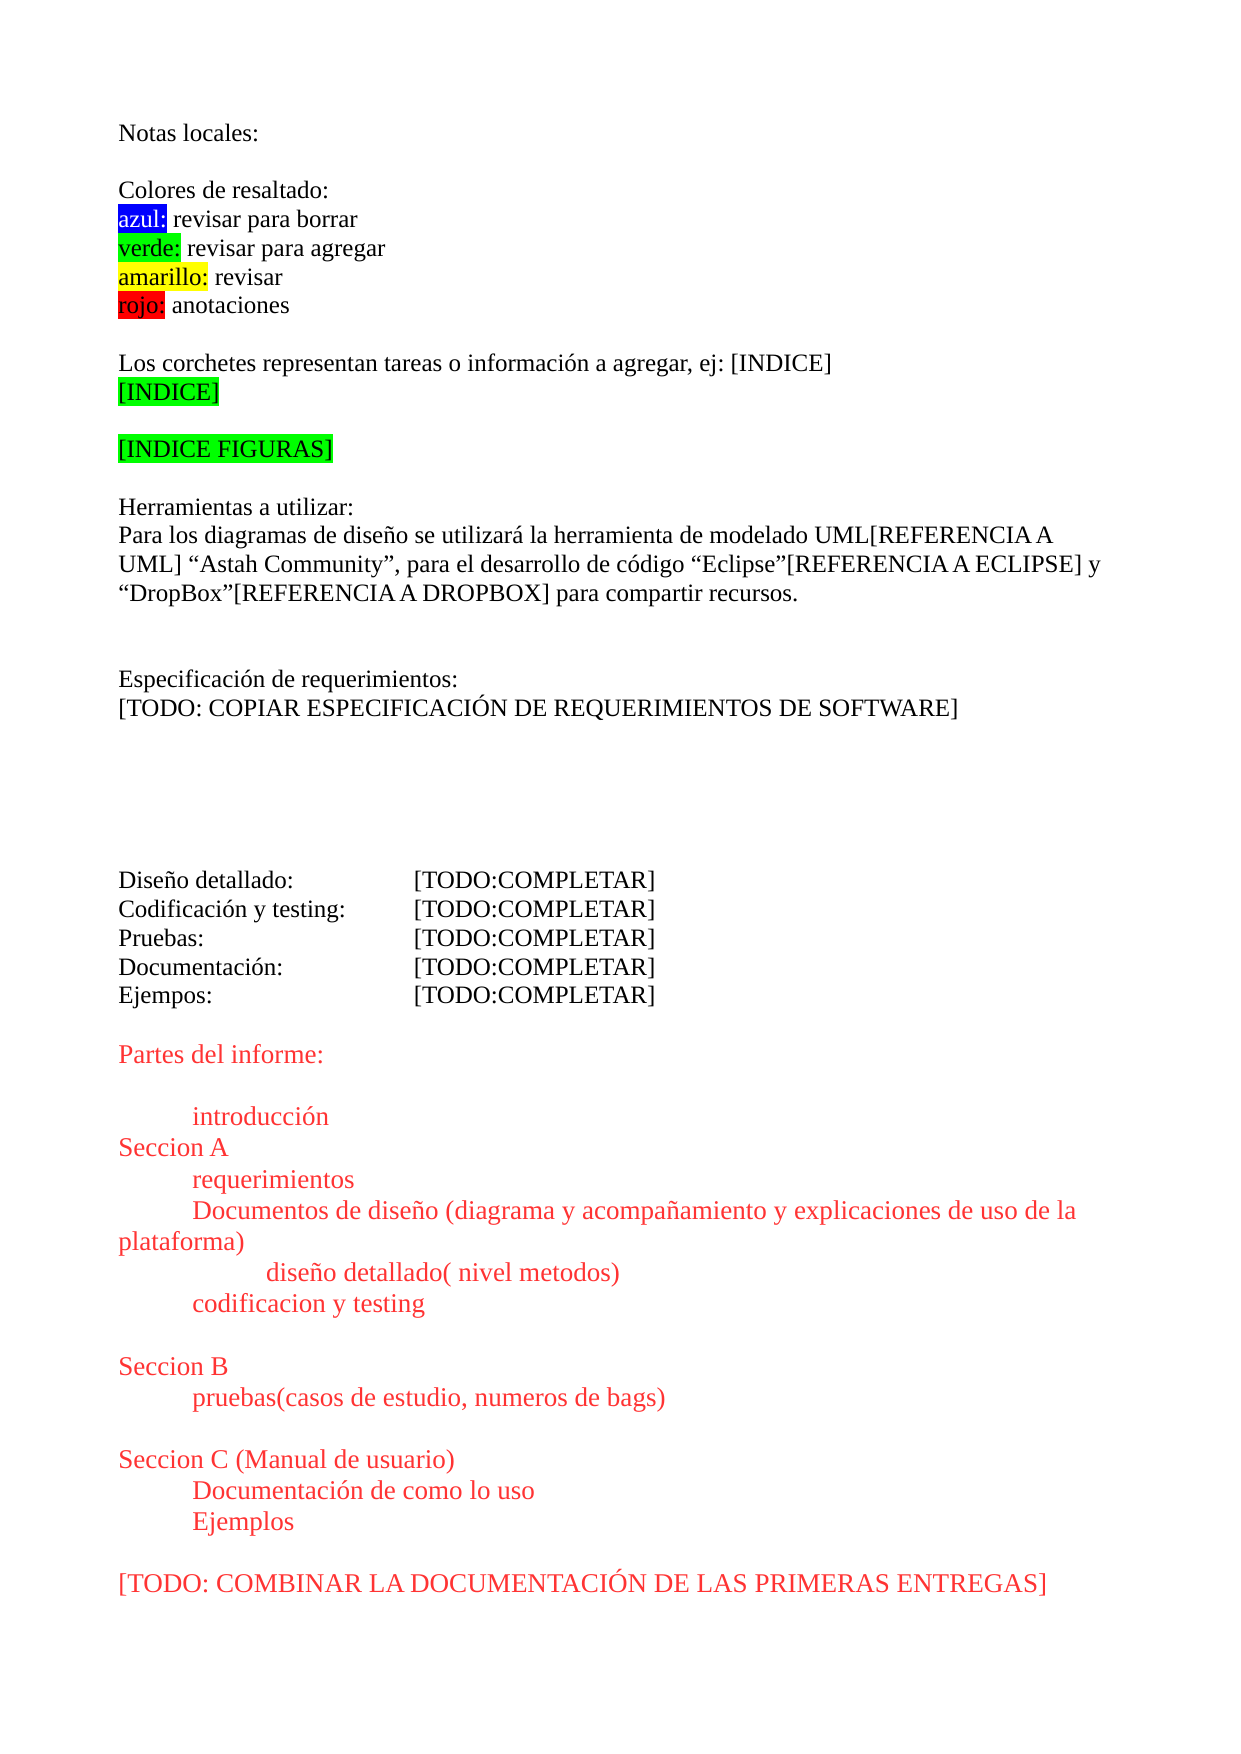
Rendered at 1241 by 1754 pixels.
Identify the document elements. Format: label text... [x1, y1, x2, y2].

text Diseño detallado: [TODO:COMPLETAR] [118, 866, 1122, 894]
text Para los diagramas de diseño se utilizará la herramienta de modelado UML[REFERENCIA A UML] “Astah Community”, para el desarrollo de código “Eclipse”[REFERENCIA A ECLIPSE] y “DropBox”[REFERENCIA A DROPBOX] para compartir recursos. [118, 521, 1122, 607]
text Notas locales: [118, 118, 1122, 147]
text diseño detallado( nivel metodos) [118, 1256, 1122, 1287]
text Colores de resaltado: [118, 176, 1122, 204]
text Codificación y testing: [TODO:COMPLETAR] [118, 894, 1122, 923]
text [INDICE] [118, 377, 1122, 406]
text [TODO: COPIAR ESPECIFICACIÓN DE REQUERIMIENTOS DE SOFTWARE] [118, 693, 1122, 722]
text Pruebas: [TODO:COMPLETAR] [118, 923, 1122, 952]
text Seccion A [118, 1132, 1122, 1163]
text requerimientos [118, 1163, 1122, 1194]
text Seccion B [118, 1349, 1122, 1381]
text Documentación de como lo uso [118, 1474, 1122, 1505]
text azul: revisar para borrar [118, 204, 1122, 233]
text Documentación: [TODO:COMPLETAR] [118, 952, 1122, 981]
text Herramientas a utilizar: [118, 492, 1122, 521]
text verde: revisar para agregar [118, 233, 1122, 262]
text Los corchetes representan tareas o información a agregar, ej: [INDICE] [118, 348, 1122, 377]
text codificacion y testing [118, 1287, 1122, 1318]
text Especificación de requerimientos: [118, 664, 1122, 693]
text Seccion C (Manual de usuario) [118, 1443, 1122, 1474]
text Documentos de diseño (diagrama y acompañamiento y explicaciones de uso de la plataforma) [118, 1194, 1122, 1256]
text pruebas(casos de estudio, numeros de bags) [118, 1381, 1122, 1412]
text [INDICE FIGURAS] [118, 434, 1122, 463]
text [TODO: COMBINAR LA DOCUMENTACIÓN DE LAS PRIMERAS ENTREGAS] [118, 1568, 1122, 1599]
text Ejemplos [118, 1505, 1122, 1536]
text amarillo: revisar [118, 262, 1122, 291]
text rojo: anotaciones [118, 291, 1122, 319]
text Partes del informe: [118, 1038, 1122, 1069]
text introducción [118, 1100, 1122, 1132]
text Ejempos: [TODO:COMPLETAR] [118, 981, 1122, 1009]
